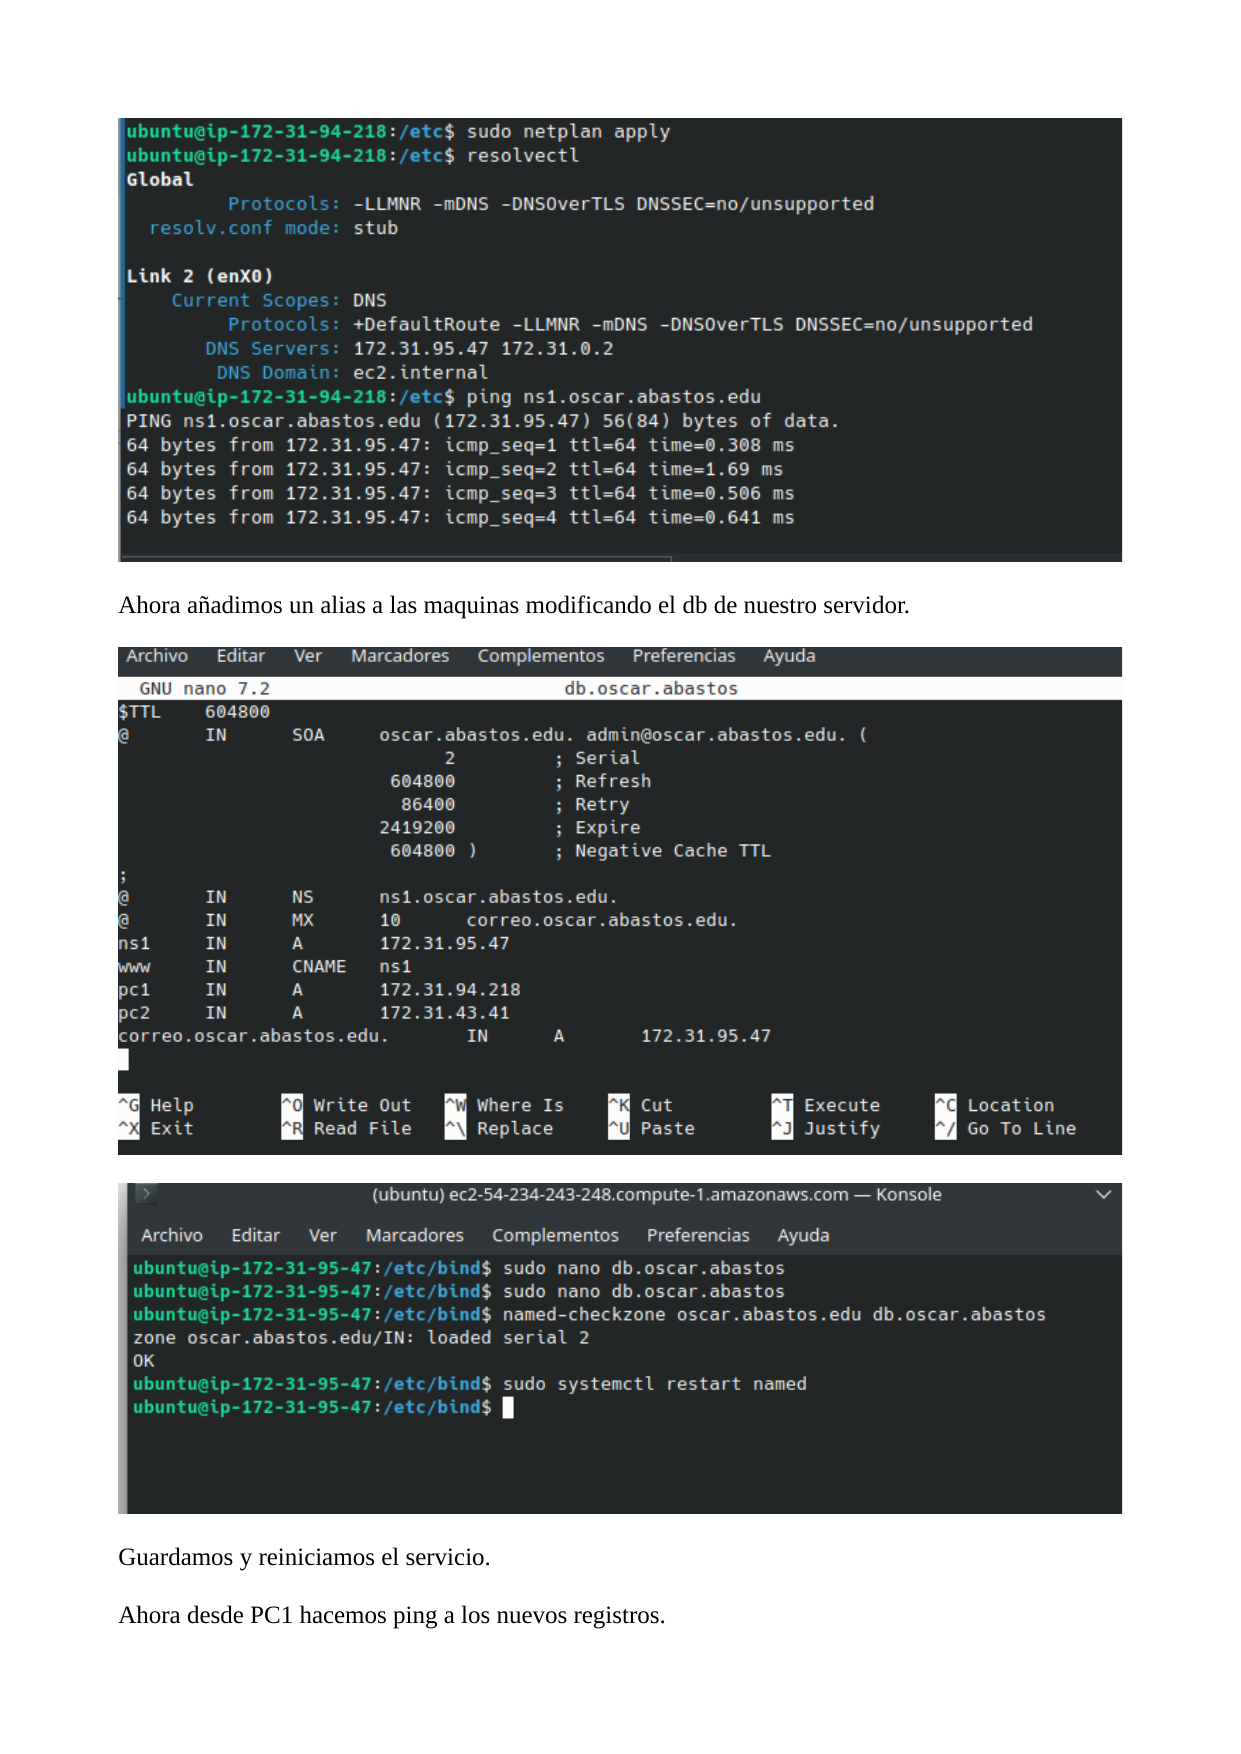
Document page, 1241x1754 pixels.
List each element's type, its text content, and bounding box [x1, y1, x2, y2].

text Guardamos y reiniciamos el servicio. [118, 1542, 1122, 1571]
picture [118, 1183, 1123, 1514]
picture [118, 118, 1123, 562]
picture [118, 647, 1123, 1155]
text Ahora añadimos un alias a las maquinas modificando el db de nuestro servidor. [118, 590, 1122, 619]
text Ahora desde PC1 hacemos ping a los nuevos registros. [118, 1600, 1122, 1629]
